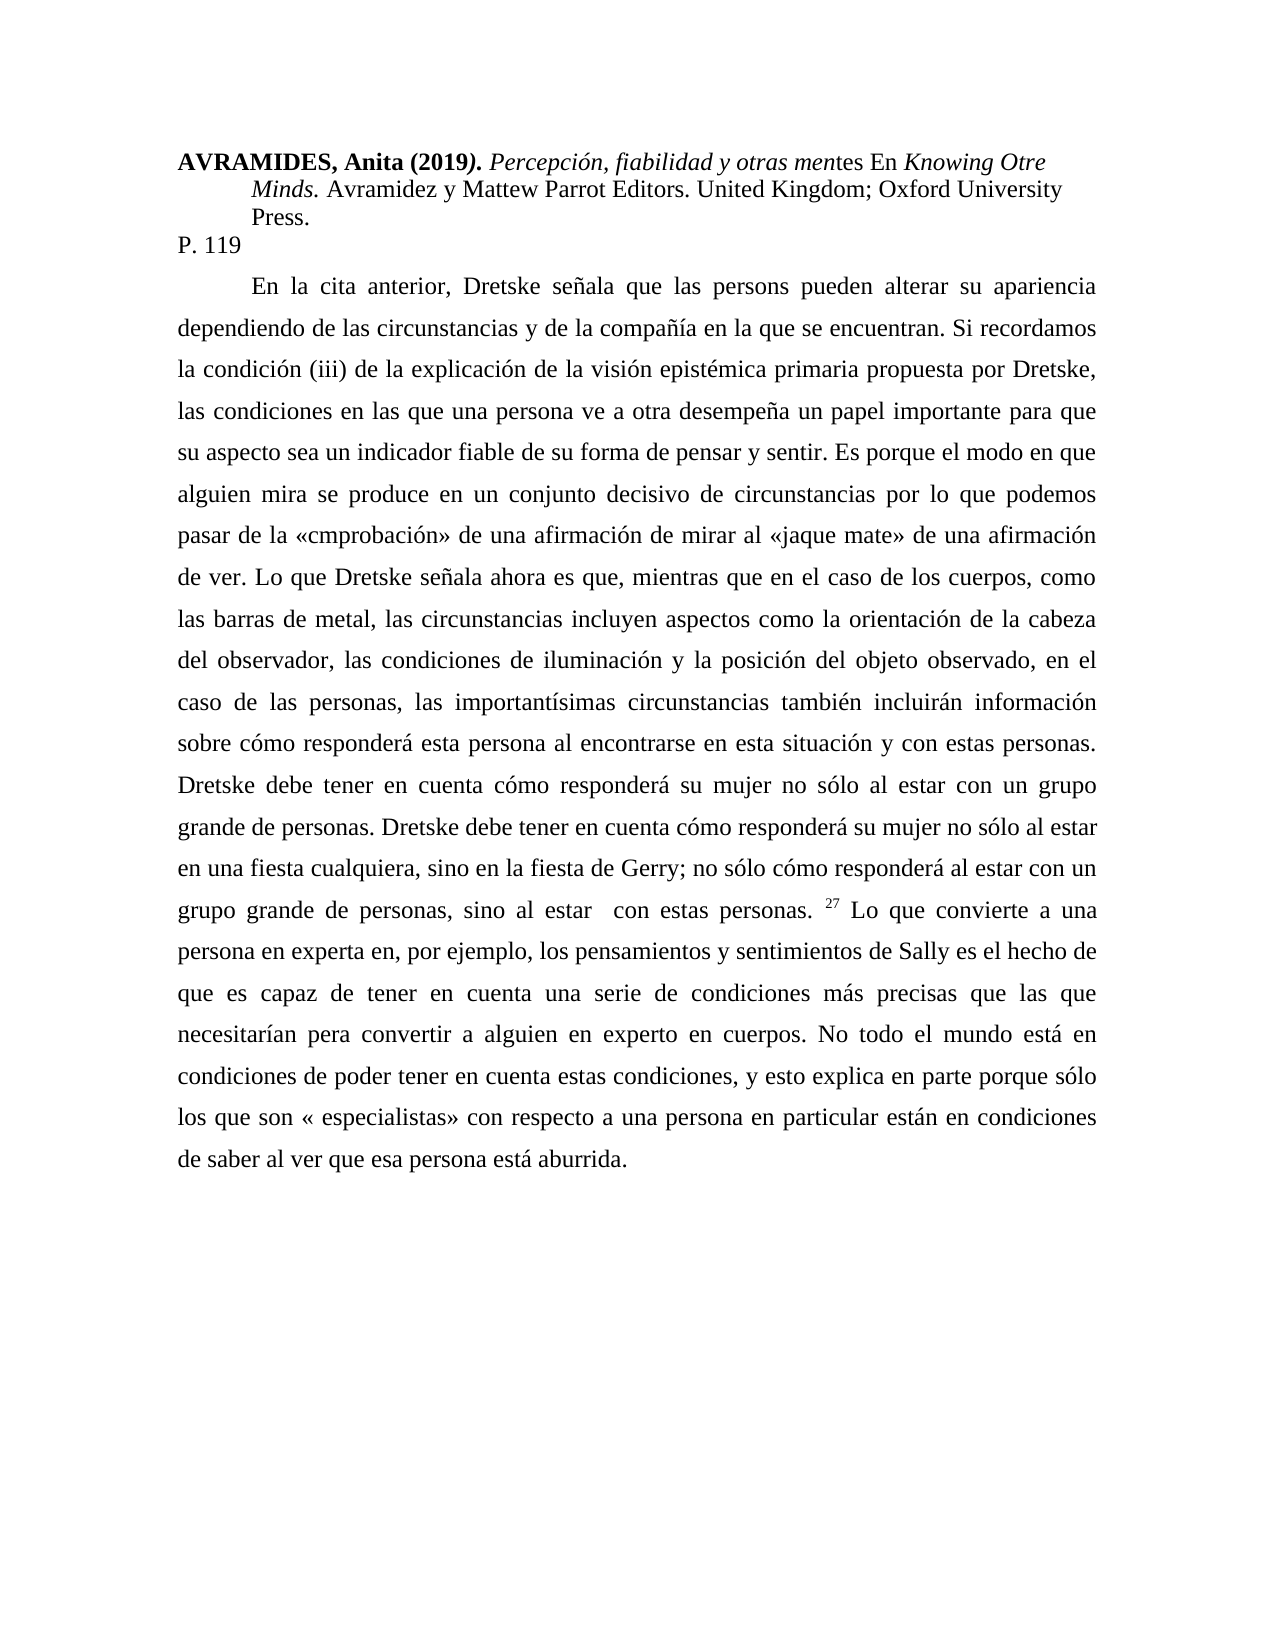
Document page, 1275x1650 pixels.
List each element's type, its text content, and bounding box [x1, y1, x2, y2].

text En la cita anterior, Dretske señala que las persons pueden alterar su apariencia dependiendo de las circunstancias y de la compañía en la que se encuentran. Si recordamos la condición (iii) de la explicación de la visión epistémica primaria propuesta por Dretske, las condiciones en las que una persona ve a otra desempeña un papel importante para que su aspecto sea un indicador fiable de su forma de pensar y sentir. Es porque el modo en que alguien mira se produce en un conjunto decisivo de circunstancias por lo que podemos pasar de la «cmprobación» de una afirmación de mirar al «jaque mate» de una afirmación de ver. Lo que Dretske señala ahora es que, mientras que en el caso de los cuerpos, como las barras de metal, las circunstancias incluyen aspectos como la orientación de la cabeza del observador, las condiciones de iluminación y la posición del objeto observado, en el caso de las personas, las importantísimas circunstancias también incluirán información sobre cómo responderá esta persona al encontrarse en esta situación y con estas personas. Dretske debe tener en cuenta cómo responderá su mujer no sólo al estar con un grupo grande de personas. Dretske debe tener en cuenta cómo responderá su mujer no sólo al estar en una fiesta cualquiera, sino en la fiesta de Gerry; no sólo cómo responderá al estar con un grupo grande de personas, sino al estar con estas personas. 27 Lo que convierte a una persona en experta en, por ejemplo, los pensamientos y sentimientos de Sally es el hecho de que es capaz de tener en cuenta una serie de condiciones más precisas que las que necesitarían pera convertir a alguien en experto en cuerpos. No todo el mundo está en condiciones de poder tener en cuenta estas condiciones, y esto explica en parte porque sólo los que son « especialistas» con respecto a una persona en particular están en condiciones de saber al ver que esa persona está aburrida. [177, 272, 1098, 1173]
text AVRAMIDES, Anita (2019). Percepción, fiabilidad y otras mentes En Knowing Otre Minds. Avramidez y Mattew Parrot Editors. United Kingdom; Oxford University Press. [177, 148, 1098, 231]
text P. 119 [177, 231, 1098, 258]
